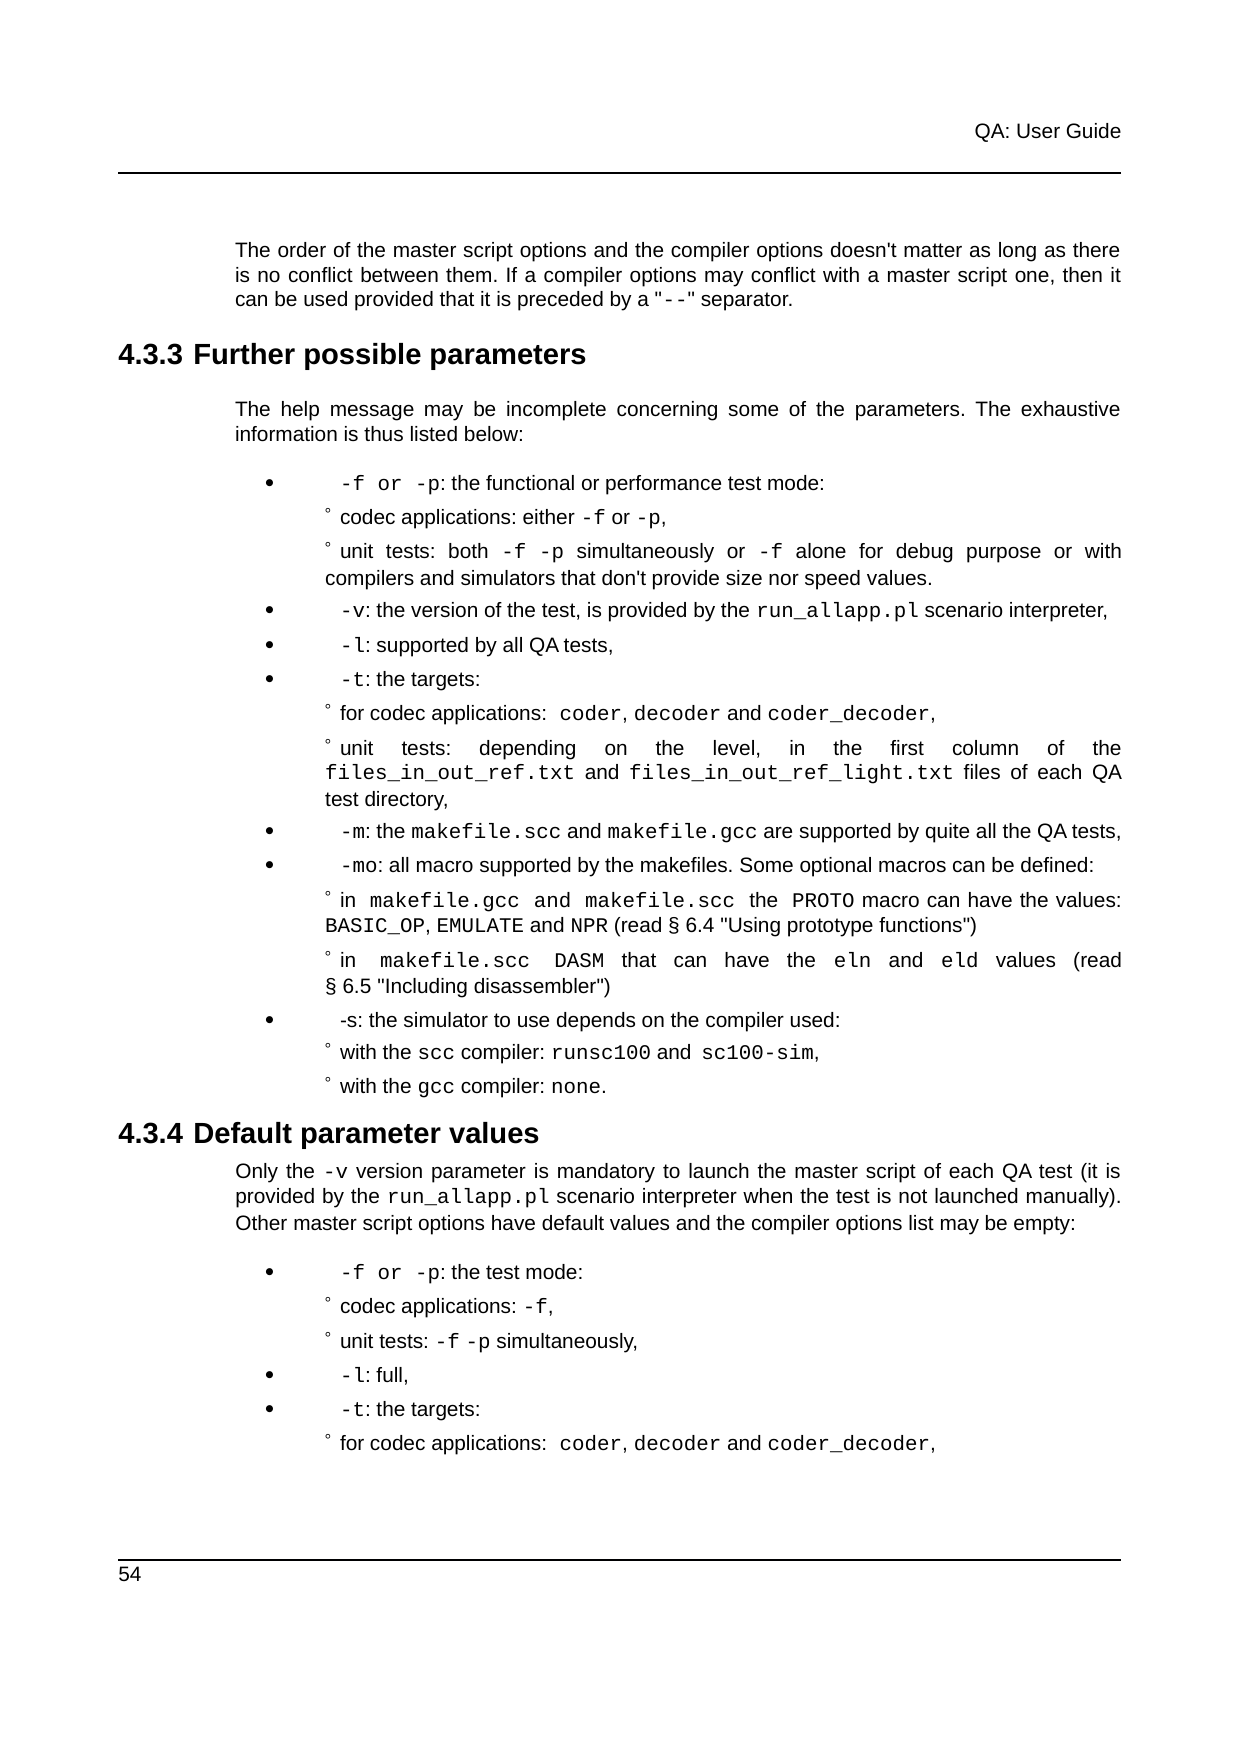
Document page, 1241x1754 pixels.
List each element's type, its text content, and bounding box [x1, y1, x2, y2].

list -t: the targets: [266, 1397, 1122, 1423]
list with the scc compiler: runsc100 and sc100-sim, [325, 1040, 1122, 1066]
list -l: supported by all QA tests, [266, 632, 1122, 658]
list with the gcc compiler: none. [325, 1074, 1122, 1100]
list -l: full, [266, 1363, 1122, 1388]
list unit tests: depending on the level, in the first column of the files_in_out_ref.txt and files_in_out_ref_light.txt files of each QA test directory, [325, 735, 1122, 811]
list unit tests: both -f -p simultaneously or -f alone for debug purpose or with compilers and simulators that don't provide size nor speed values. [325, 539, 1122, 590]
list -f or -p: the test mode: [266, 1260, 1122, 1286]
list in makefile.scc DASM that can have the eln and eld values (read § 6.5 "Including disassembler") [325, 947, 1122, 998]
subtitle Further possible parameters [118, 337, 1122, 371]
list unit tests: -f -p simultaneously, [325, 1328, 1122, 1354]
list -s: the simulator to use depends on the compiler used: [266, 1007, 1122, 1032]
list in makefile.gcc and makefile.scc the PROTO macro can have the values: BASIC_OP, EMULATE and NPR (read § 6.4 "Using prototype functions") [325, 887, 1122, 939]
text The order of the master script options and the compiler options doesn't matter as long as there is no conflict between them. If a compiler options may conflict with a master script one, then it can be used provided that it is preceded by a "--" separator. [235, 236, 1122, 312]
text Only the -v version parameter is mandatory to launch the master script of each QA test (it is provided by the run_allapp.pl scenario interpreter when the test is not launched manually). Other master script options have default values and the compiler options list may be empty: [235, 1158, 1122, 1235]
list -v: the version of the test, is provided by the run_allapp.pl scenario interpreter, [266, 598, 1122, 624]
list -m: the makefile.scc and makefile.gcc are supported by quite all the QA tests, [266, 819, 1122, 845]
list -mo: all macro supported by the makefiles. Some optional macros can be defined: [266, 853, 1122, 879]
text The help message may be incomplete concerning some of the parameters. The exhaustive information is thus listed below: [235, 396, 1122, 446]
list -f or -p: the functional or performance test mode: [266, 471, 1122, 497]
list for codec applications: coder, decoder and coder_decoder, [325, 1431, 1122, 1457]
list -t: the targets: [266, 667, 1122, 692]
list for codec applications: coder, decoder and coder_decoder, [325, 701, 1122, 727]
list codec applications: -f, [325, 1294, 1122, 1320]
subtitle Default parameter values [118, 1117, 1122, 1150]
list codec applications: either -f or -p, [325, 505, 1122, 531]
